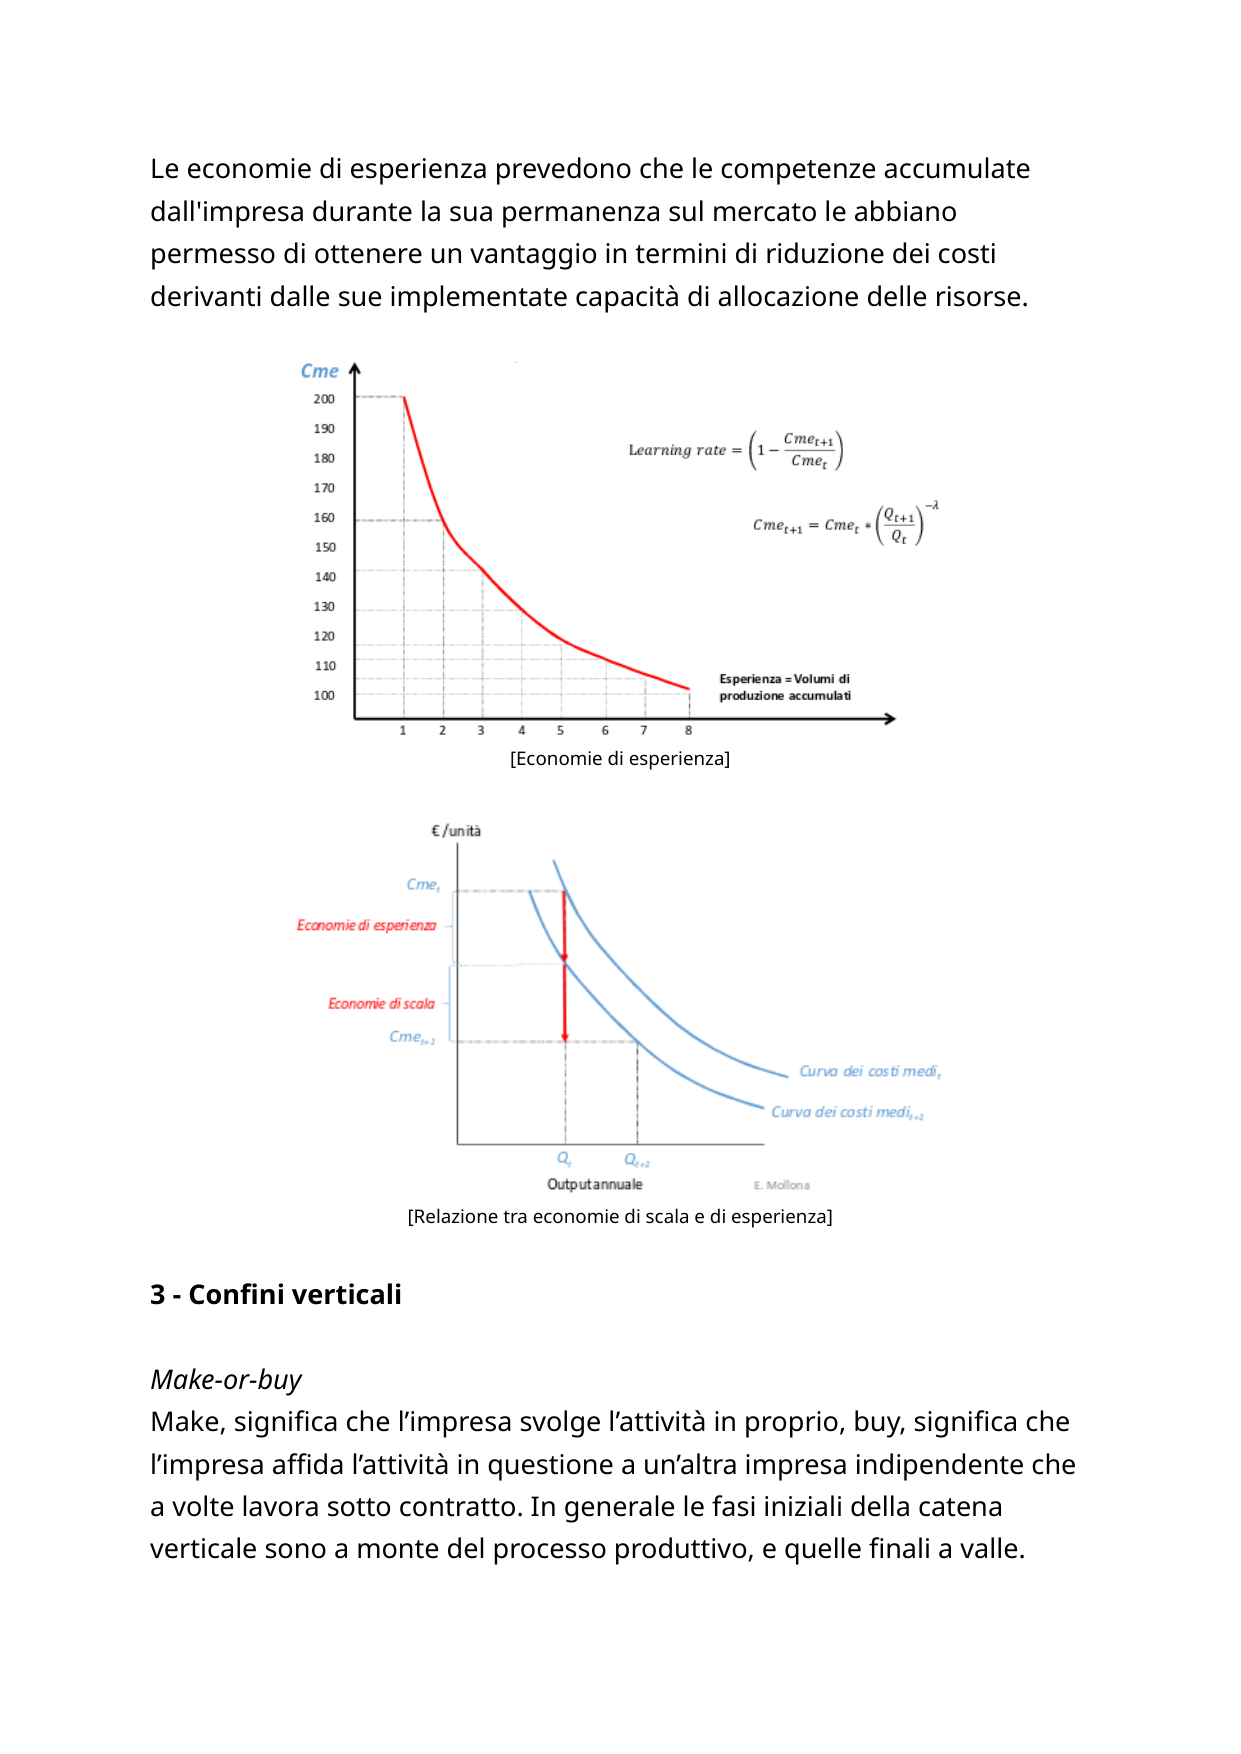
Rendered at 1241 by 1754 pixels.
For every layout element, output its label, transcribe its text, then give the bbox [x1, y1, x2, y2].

picture [297, 362, 944, 740]
text Le economie di esperienza prevedono che le competenze accumulate dall'impresa durante la sua permanenza sul mercato le abbiano permesso di ottenere un vantaggio in termini di riduzione dei costi derivanti dalle sue implementate capacità di allocazione delle risorse. [150, 150, 1090, 314]
text Make-or-buy [150, 1360, 1090, 1397]
text [Economie di esperienza] [150, 745, 1090, 771]
picture [291, 817, 949, 1199]
text 3 - Confini verticali [150, 1276, 1090, 1312]
text Make, significa che l’impresa svolge l’attività in proprio, buy, significa che l’impresa affida l’attività in questione a un’altra impresa indipendente che a volte lavora sotto contratto. In generale le fasi iniziali della catena verticale sono a monte del processo produttivo, e quelle finali a valle. [150, 1403, 1090, 1567]
text [Relazione tra economie di scala e di esperienza] [150, 1204, 1090, 1229]
